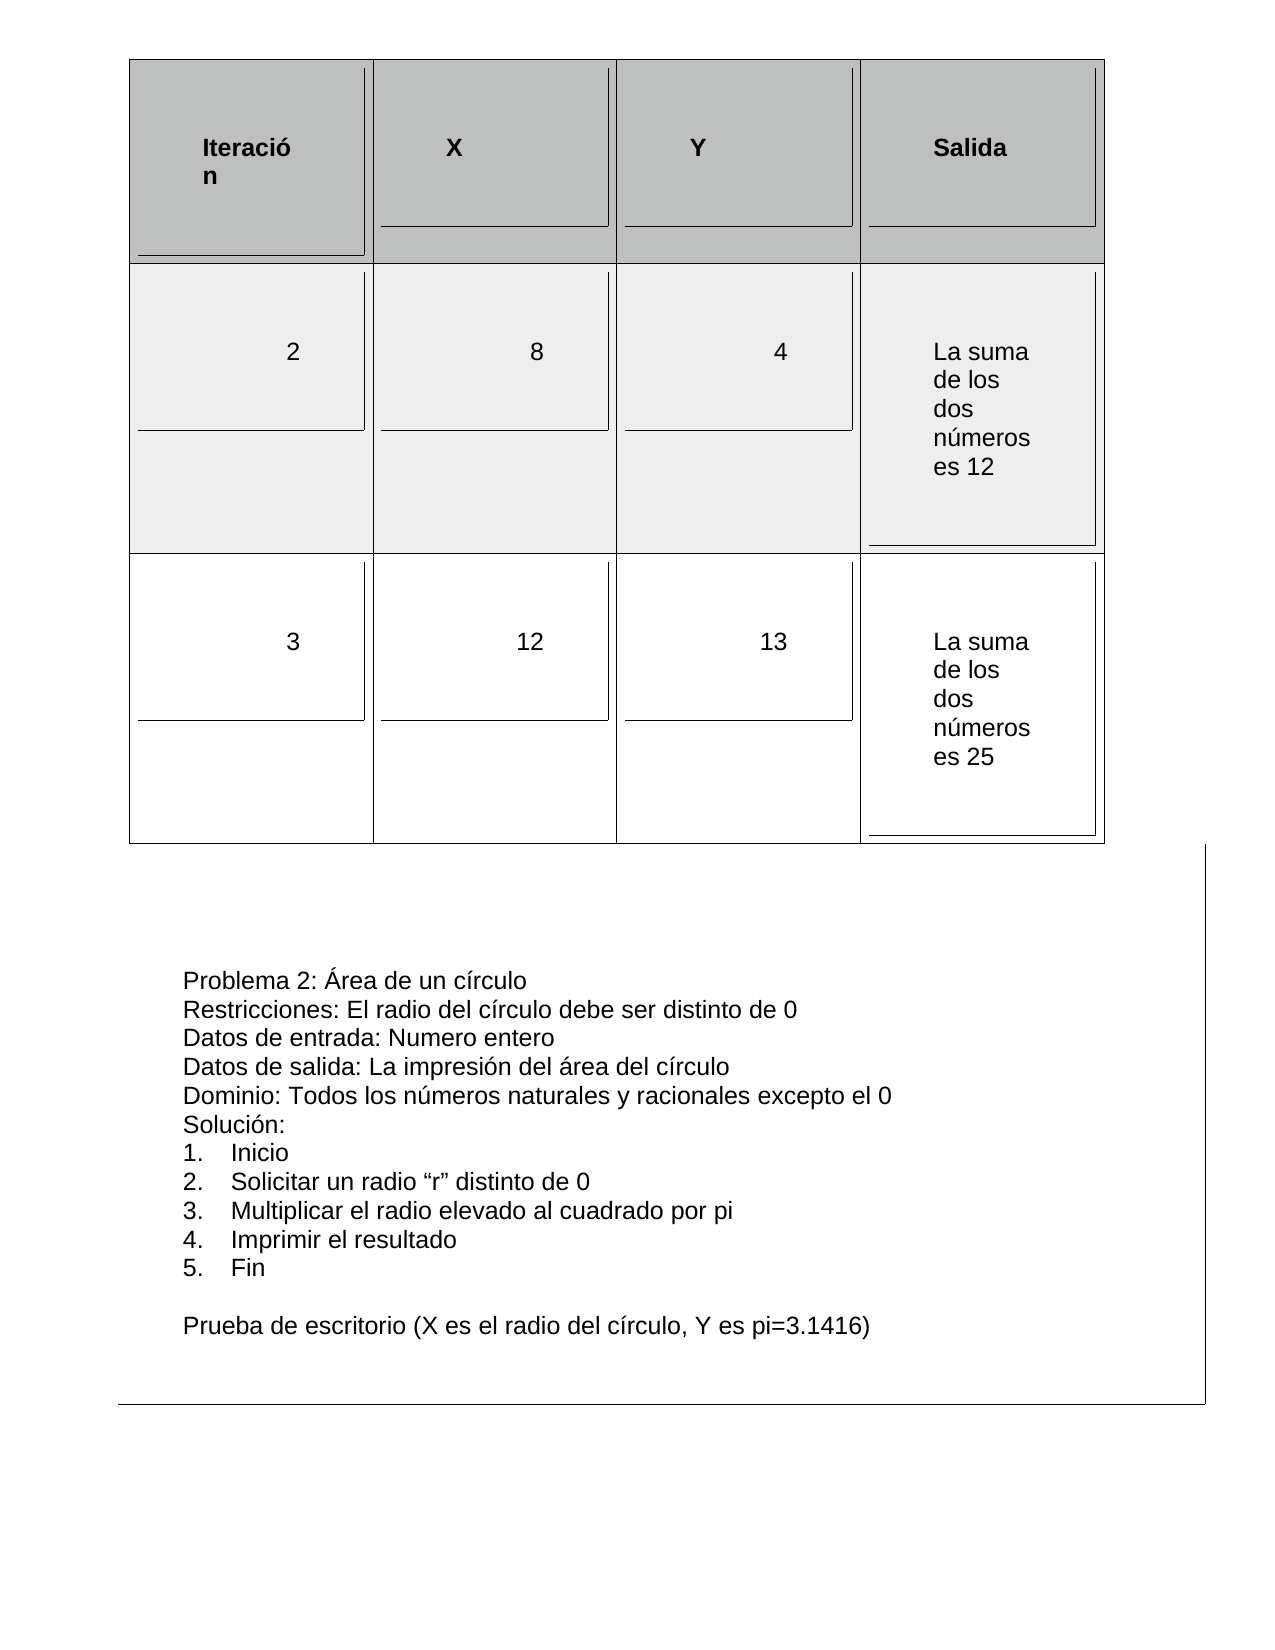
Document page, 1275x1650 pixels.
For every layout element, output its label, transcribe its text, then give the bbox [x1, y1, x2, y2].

table_cell 4 [617, 264, 860, 553]
list Inicio [118, 1138, 1205, 1167]
table_cell 12 [374, 554, 616, 843]
table_cell 13 [617, 554, 860, 843]
table_cell 3 [130, 554, 373, 843]
table_header Salida [861, 60, 1104, 263]
table_cell 2 [130, 264, 373, 553]
list Fin [118, 1253, 1205, 1282]
text Datos de salida: La impresión del área del círculo [118, 1052, 1205, 1081]
text Solución: [118, 1109, 1205, 1138]
table_header Y [617, 60, 860, 263]
text Problema 2: Área de un círculo [118, 966, 1205, 994]
list Solicitar un radio “r” distinto de 0 [118, 1167, 1205, 1196]
table_cell La suma de los dos números es 25 [861, 554, 1104, 843]
table_header X [374, 60, 616, 263]
list Multiplicar el radio elevado al cuadrado por pi [118, 1196, 1205, 1224]
table_header Iteración [130, 60, 373, 263]
table_cell La suma de los dos números es 12 [861, 264, 1104, 553]
text Restricciones: El radio del círculo debe ser distinto de 0 [118, 994, 1205, 1023]
list Imprimir el resultado [118, 1224, 1205, 1253]
text Datos de entrada: Numero entero [118, 1023, 1205, 1052]
table_cell 8 [374, 264, 616, 553]
text Prueba de escritorio (X es el radio del círculo, Y es pi=3.1416) [118, 1311, 1205, 1404]
text Dominio: Todos los números naturales y racionales excepto el 0 [118, 1081, 1205, 1109]
